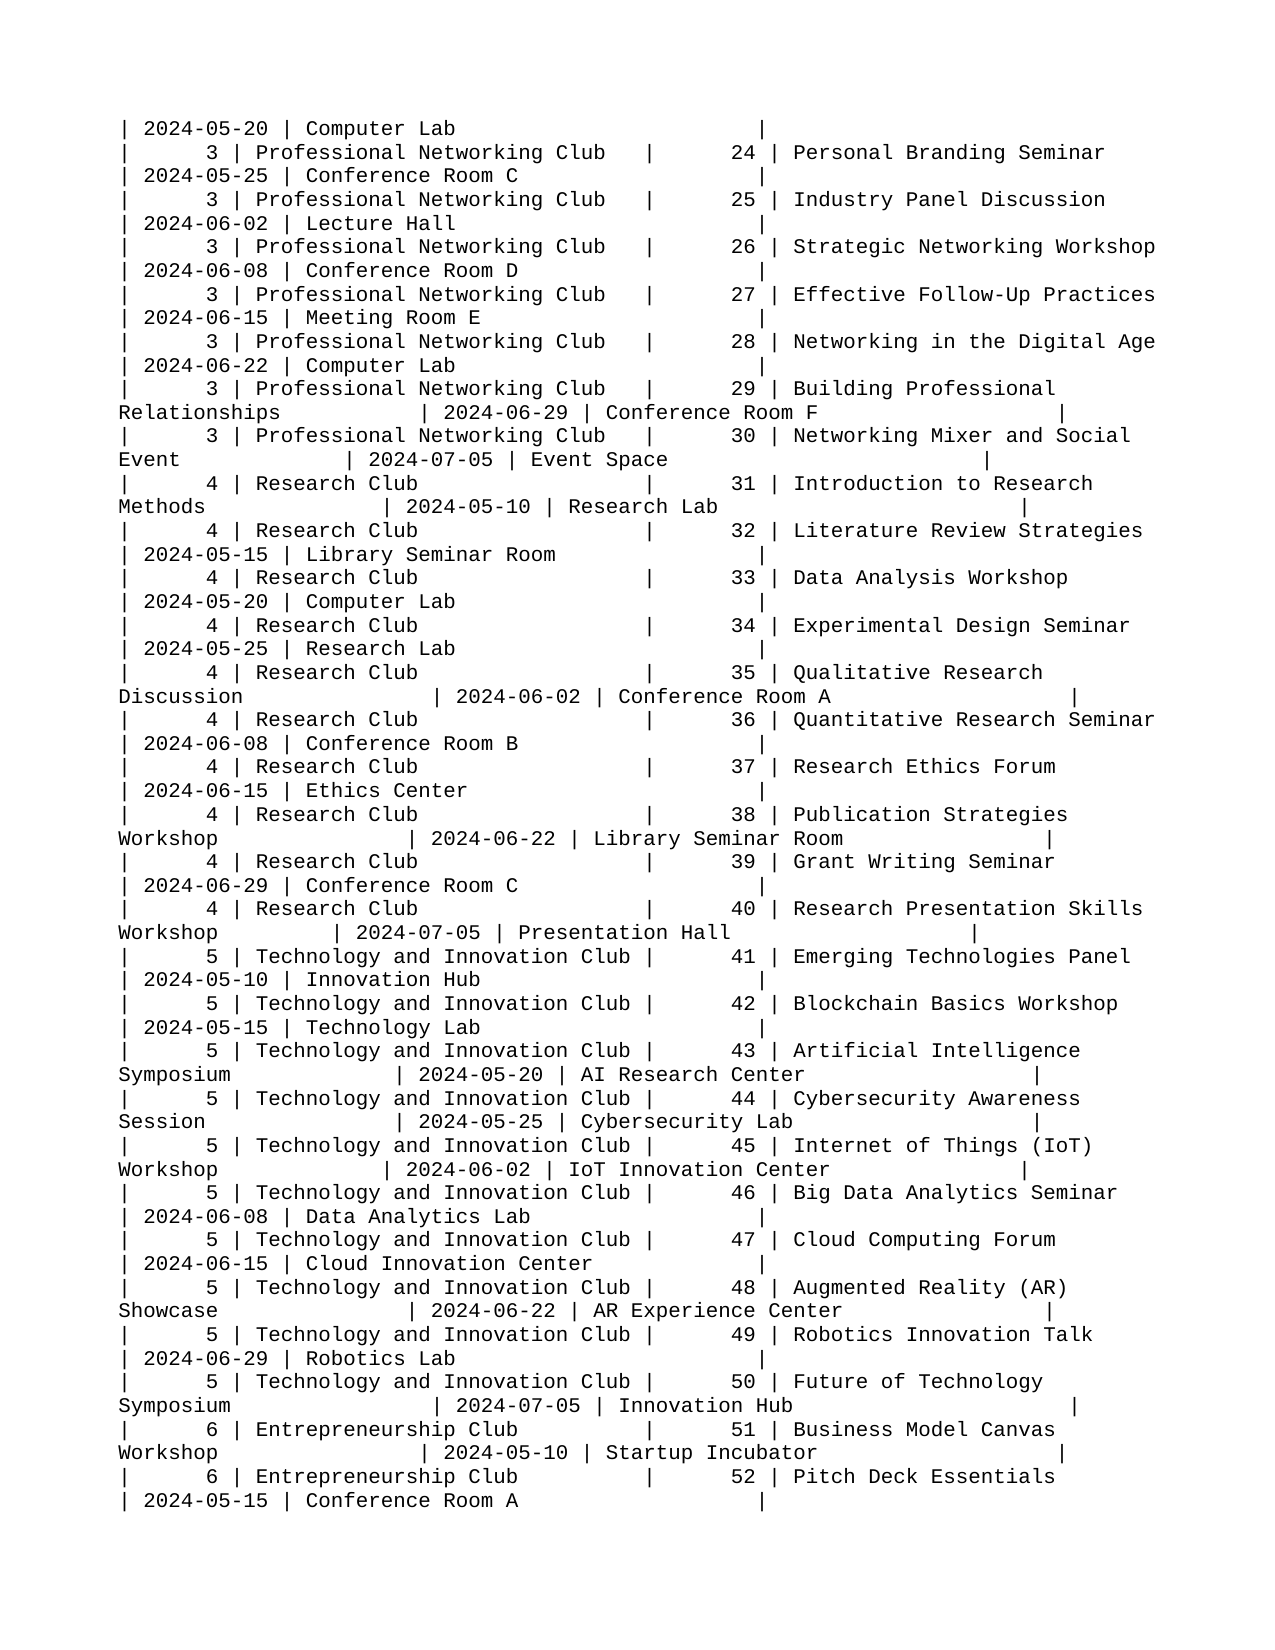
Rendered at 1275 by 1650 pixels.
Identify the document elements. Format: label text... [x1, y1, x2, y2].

text | 3 | Professional Networking Club | 25 | Industry Panel Discussion | 2024-06-02 | Lecture Hall | [118, 189, 1157, 236]
text | 5 | Technology and Innovation Club | 42 | Blockchain Basics Workshop | 2024-05-15 | Technology Lab | [118, 993, 1157, 1040]
text | 6 | Entrepreneurship Club | 52 | Pitch Deck Essentials | 2024-05-15 | Conference Room A | [118, 1466, 1157, 1513]
text | 3 | Professional Networking Club | 24 | Personal Branding Seminar | 2024-05-25 | Conference Room C | [118, 142, 1157, 189]
text | 5 | Technology and Innovation Club | 43 | Artificial Intelligence Symposium | 2024-05-20 | AI Research Center | [118, 1040, 1157, 1088]
text | 5 | Technology and Innovation Club | 41 | Emerging Technologies Panel | 2024-05-10 | Innovation Hub | [118, 946, 1157, 993]
text | 4 | Research Club | 34 | Experimental Design Seminar | 2024-05-25 | Research Lab | [118, 615, 1157, 662]
text | 5 | Technology and Innovation Club | 48 | Augmented Reality (AR) Showcase | 2024-06-22 | AR Experience Center | [118, 1277, 1157, 1324]
text | 5 | Technology and Innovation Club | 45 | Internet of Things (IoT) Workshop | 2024-06-02 | IoT Innovation Center | [118, 1135, 1157, 1182]
text | 5 | Technology and Innovation Club | 44 | Cybersecurity Awareness Session | 2024-05-25 | Cybersecurity Lab | [118, 1088, 1157, 1135]
text | 3 | Professional Networking Club | 26 | Strategic Networking Workshop | 2024-06-08 | Conference Room D | [118, 236, 1157, 284]
text | 4 | Research Club | 33 | Data Analysis Workshop | 2024-05-20 | Computer Lab | [118, 567, 1157, 615]
text | 4 | Research Club | 39 | Grant Writing Seminar | 2024-06-29 | Conference Room C | [118, 851, 1157, 898]
text | 4 | Research Club | 36 | Quantitative Research Seminar | 2024-06-08 | Conference Room B | [118, 709, 1157, 757]
text | 4 | Research Club | 37 | Research Ethics Forum | 2024-06-15 | Ethics Center | [118, 757, 1157, 804]
text | 6 | Entrepreneurship Club | 51 | Business Model Canvas Workshop | 2024-05-10 | Startup Incubator | [118, 1419, 1157, 1466]
text | 5 | Technology and Innovation Club | 49 | Robotics Innovation Talk | 2024-06-29 | Robotics Lab | [118, 1324, 1157, 1371]
text | 4 | Research Club | 31 | Introduction to Research Methods | 2024-05-10 | Research Lab | [118, 473, 1157, 520]
text | 4 | Research Club | 40 | Research Presentation Skills Workshop | 2024-07-05 | Presentation Hall | [118, 898, 1157, 946]
text | 4 | Research Club | 32 | Literature Review Strategies | 2024-05-15 | Library Seminar Room | [118, 520, 1157, 567]
text | 3 | Professional Networking Club | 28 | Networking in the Digital Age | 2024-06-22 | Computer Lab | [118, 331, 1157, 378]
text | 5 | Technology and Innovation Club | 47 | Cloud Computing Forum | 2024-06-15 | Cloud Innovation Center | [118, 1229, 1157, 1277]
text | 3 | Professional Networking Club | 27 | Effective Follow-Up Practices | 2024-06-15 | Meeting Room E | [118, 284, 1157, 331]
text | 2024-05-20 | Computer Lab | [118, 118, 1157, 142]
text | 3 | Professional Networking Club | 29 | Building Professional Relationships | 2024-06-29 | Conference Room F | [118, 378, 1157, 426]
text | 5 | Technology and Innovation Club | 50 | Future of Technology Symposium | 2024-07-05 | Innovation Hub | [118, 1371, 1157, 1419]
text | 3 | Professional Networking Club | 30 | Networking Mixer and Social Event | 2024-07-05 | Event Space | [118, 426, 1157, 473]
text | 5 | Technology and Innovation Club | 46 | Big Data Analytics Seminar | 2024-06-08 | Data Analytics Lab | [118, 1182, 1157, 1229]
text | 4 | Research Club | 35 | Qualitative Research Discussion | 2024-06-02 | Conference Room A | [118, 662, 1157, 709]
text | 4 | Research Club | 38 | Publication Strategies Workshop | 2024-06-22 | Library Seminar Room | [118, 804, 1157, 851]
